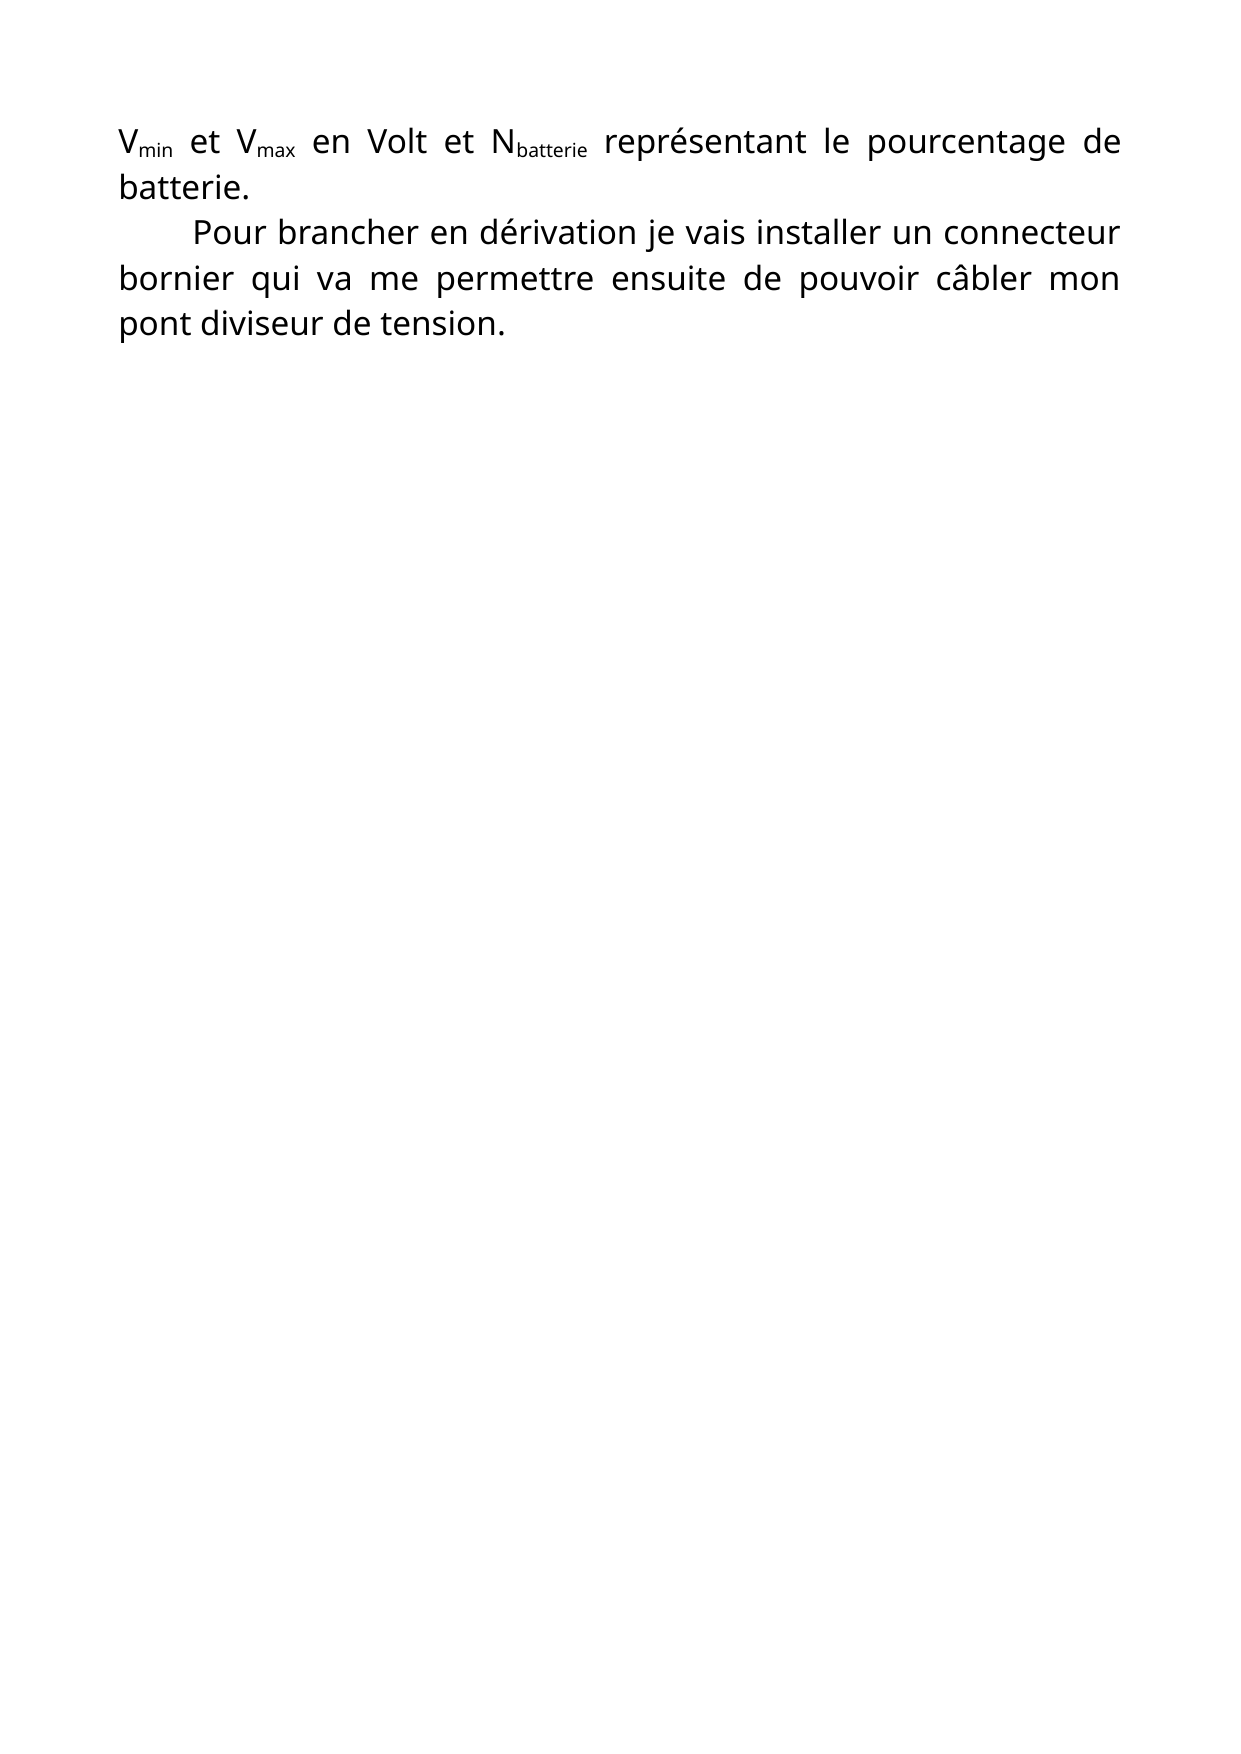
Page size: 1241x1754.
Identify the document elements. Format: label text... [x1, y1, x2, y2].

text Vmin et Vmax en Volt et Nbatterie représentant le pourcentage de batterie. [118, 118, 1122, 209]
text Pour brancher en dérivation je vais installer un connecteur bornier qui va me permettre ensuite de pouvoir câbler mon pont diviseur de tension. [118, 209, 1122, 345]
